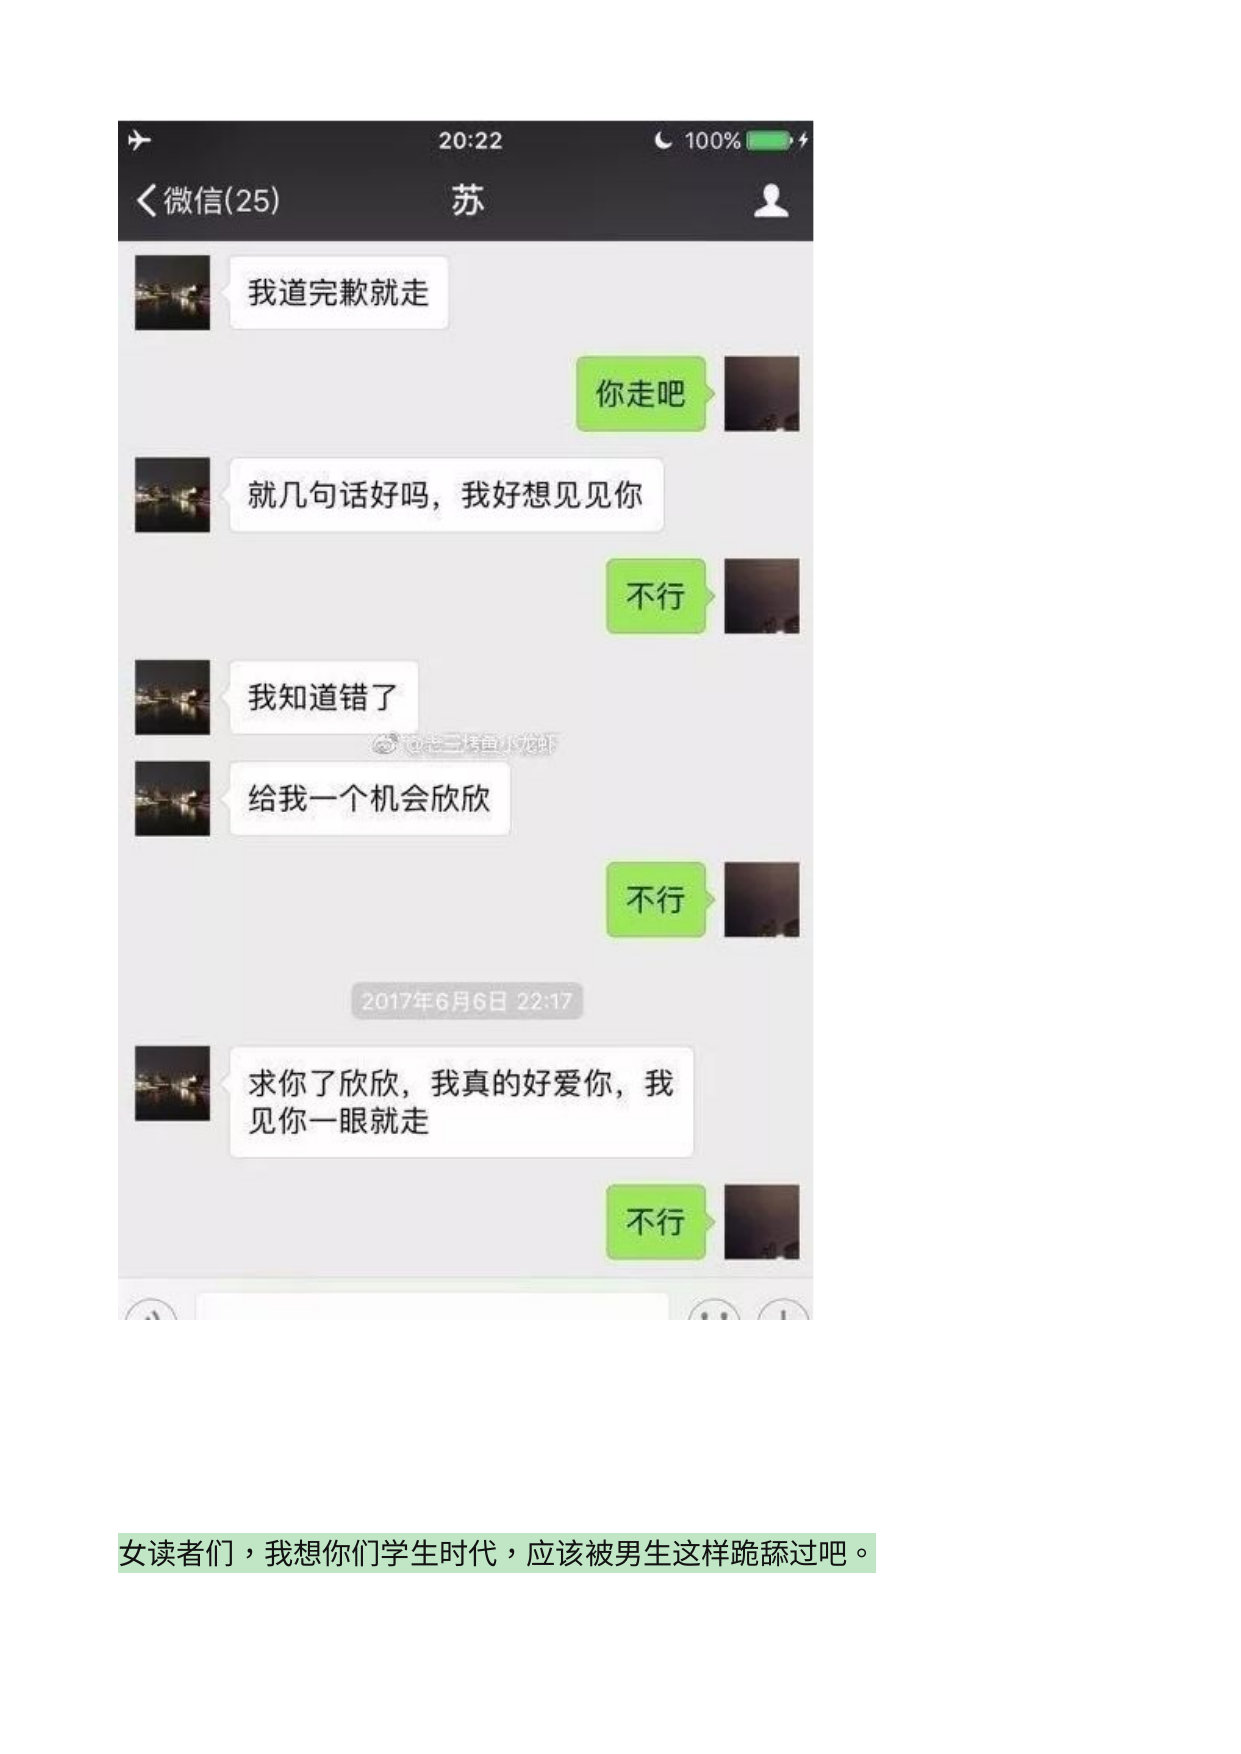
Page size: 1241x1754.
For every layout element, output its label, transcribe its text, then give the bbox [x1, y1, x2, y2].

picture [118, 118, 814, 1320]
text 女读者们，我想你们学生时代，应该被男生这样跪舔过吧。 [118, 1533, 1122, 1573]
